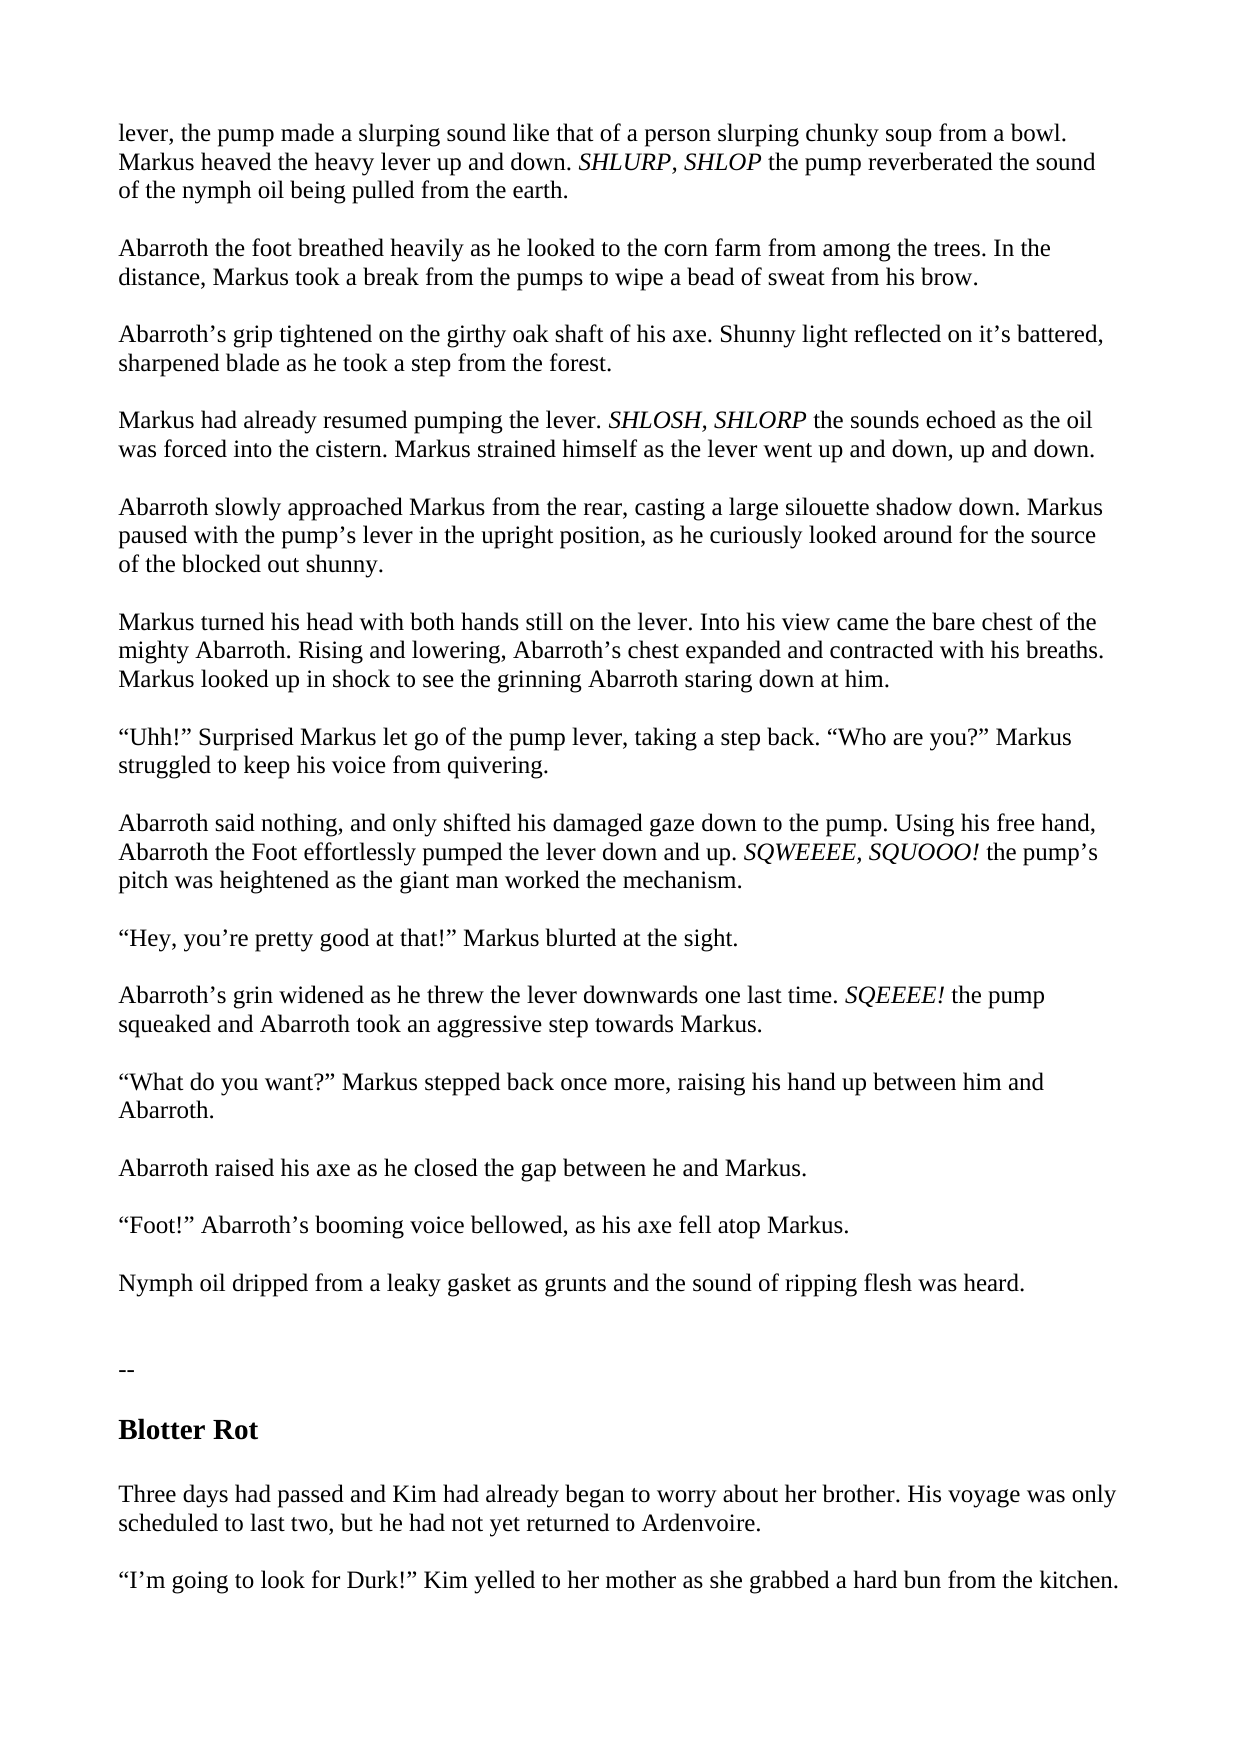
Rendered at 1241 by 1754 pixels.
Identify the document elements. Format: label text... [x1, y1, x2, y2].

text -- [118, 1354, 1122, 1383]
text Abarroth said nothing, and only shifted his damaged gaze down to the pump. Using his free hand, Abarroth the Foot effortlessly pumped the lever down and up. SQWEEEE, SQUOOO! the pump’s pitch was heightened as the giant man worked the mechanism. [118, 808, 1122, 894]
text Abarroth’s grip tightened on the girthy oak shaft of his axe. Shunny light reflected on it’s battered, sharpened blade as he took a step from the forest. [118, 319, 1122, 377]
text Markus turned his head with both hands still on the lever. Into his view came the bare chest of the mighty Abarroth. Rising and lowering, Abarroth’s chest expanded and contracted with his breaths. Markus looked up in shock to see the grinning Abarroth staring down at him. [118, 578, 1122, 693]
text “What do you want?” Markus stepped back once more, raising his hand up between him and Abarroth. [118, 1067, 1122, 1124]
text “Foot!” Abarroth’s booming voice bellowed, as his axe fell atop Markus. [118, 1211, 1122, 1239]
text “Uhh!” Surprised Markus let go of the pump lever, taking a step back. “Who are you?” Markus struggled to keep his voice from quivering. [118, 722, 1122, 779]
text Abarroth slowly approached Markus from the rear, casting a large silouette shadow down. Markus paused with the pump’s lever in the upright position, as he curiously looked around for the source of the blocked out shunny. [118, 492, 1122, 578]
text lever, the pump made a slurping sound like that of a person slurping chunky soup from a bowl. Markus heaved the heavy lever up and down. SHLURP, SHLOP the pump reverberated the sound of the nymph oil being pulled from the earth. [118, 118, 1122, 204]
text Markus had already resumed pumping the lever. SHLOSH, SHLORP the sounds echoed as the oil was forced into the cistern. Markus strained himself as the lever went up and down, up and down. [118, 406, 1122, 463]
text “Hey, you’re pretty good at that!” Markus blurted at the sight. [118, 923, 1122, 952]
text Three days had passed and Kim had already began to worry about her brother. His voyage was only scheduled to last two, but he had not yet returned to Ardenvoire. [118, 1479, 1122, 1536]
text Nymph oil dripped from a leaky gasket as grunts and the sound of ripping flesh was heard. [118, 1268, 1122, 1297]
text “I’m going to look for Durk!” Kim yelled to her mother as she grabbed a hard bun from the kitchen. [118, 1565, 1122, 1594]
text Abarroth the foot breathed heavily as he looked to the corn farm from among the trees. In the distance, Markus took a break from the pumps to wipe a bead of sweat from his brow. [118, 233, 1122, 291]
text Abarroth raised his axe as he closed the gap between he and Markus. [118, 1153, 1122, 1182]
subtitle Blotter Rot [118, 1412, 1122, 1445]
text Abarroth’s grin widened as he threw the lever downwards one last time. SQEEEE! the pump squeaked and Abarroth took an aggressive step towards Markus. [118, 981, 1122, 1038]
